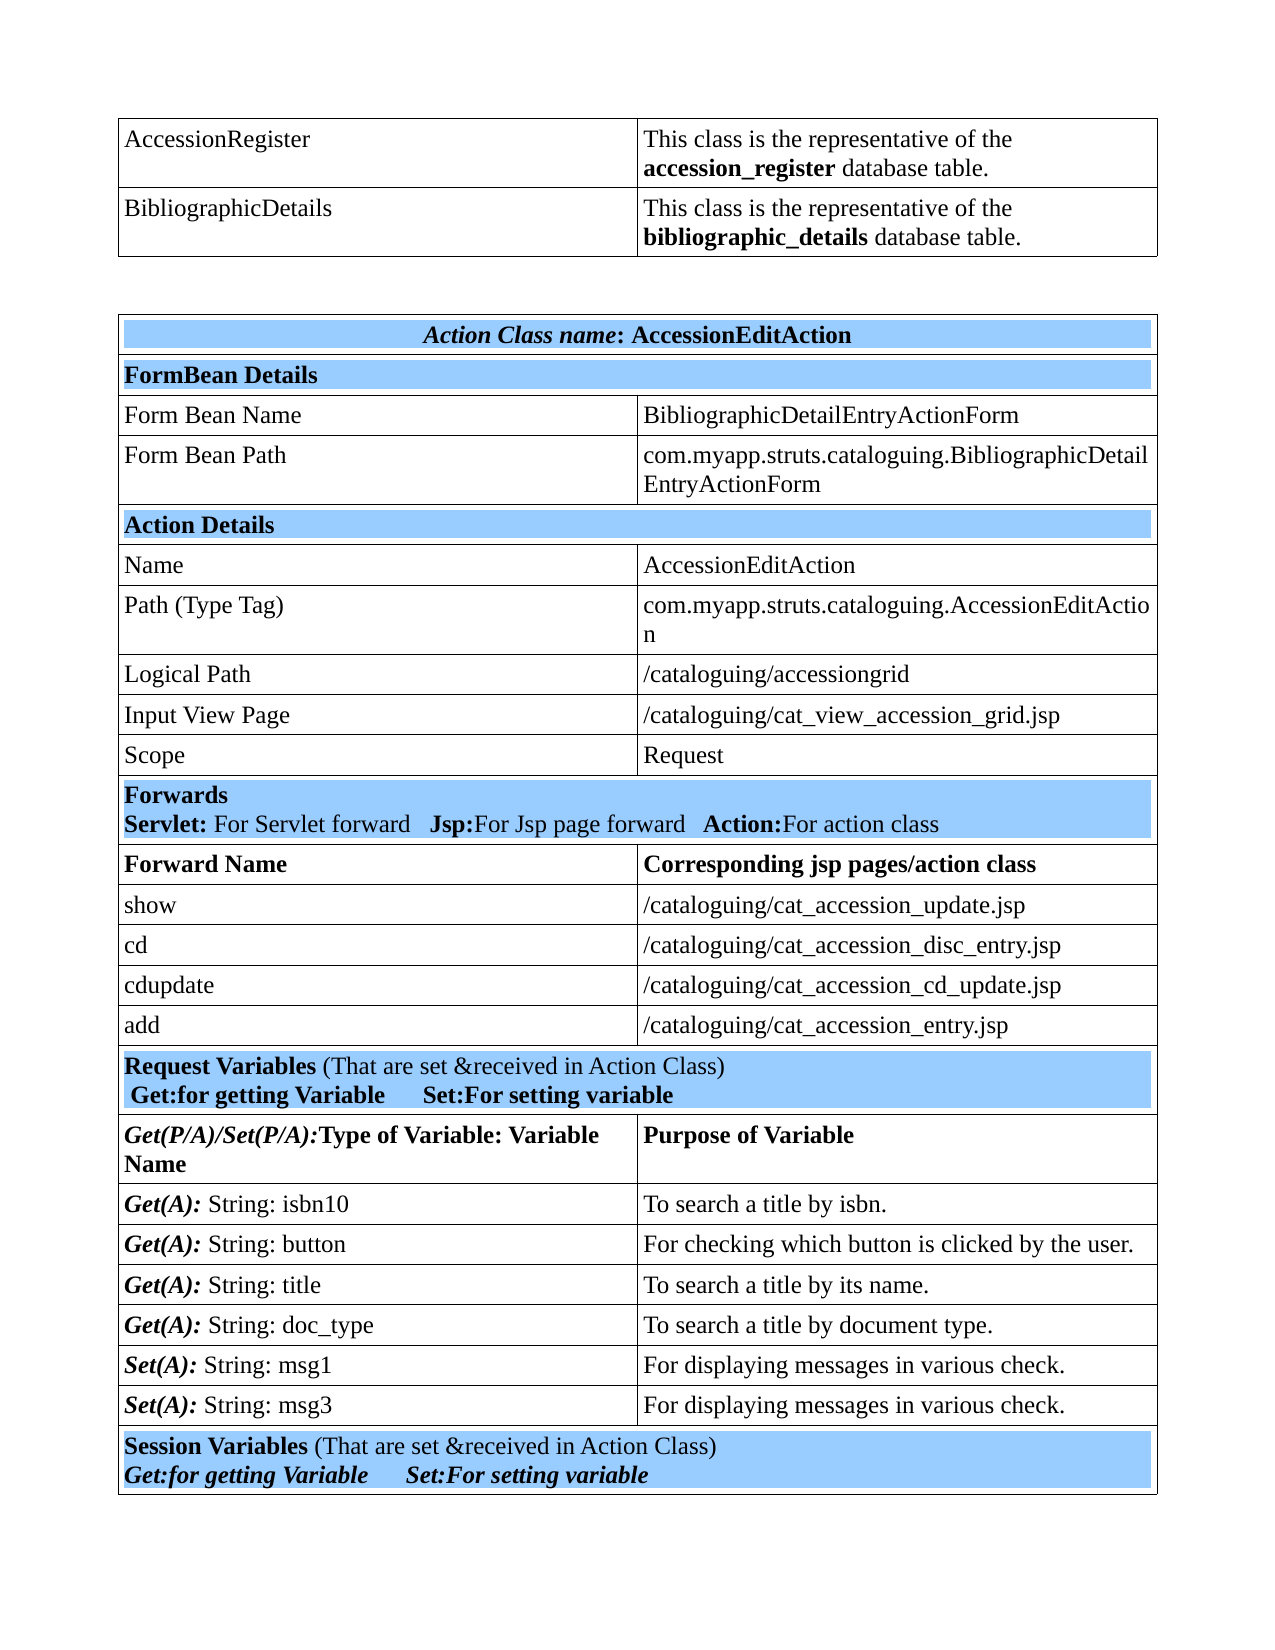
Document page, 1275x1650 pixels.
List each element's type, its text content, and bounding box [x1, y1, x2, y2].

table_cell For displaying messages in various check. [638, 1346, 1157, 1385]
table_cell For checking which button is clicked by the user. [638, 1225, 1157, 1264]
table_cell Action Details [119, 505, 1157, 544]
table_cell This class is the representative of the accession_register database table. [638, 119, 1157, 187]
table_cell This class is the representative of the bibliographic_details database table. [638, 188, 1157, 256]
table_cell Set(A): String: msg3 [119, 1386, 637, 1425]
table_cell Logical Path [119, 655, 637, 694]
table_cell com.myapp.struts.cataloguing.AccessionEditAction [638, 586, 1157, 653]
table_cell Form Bean Name [119, 396, 637, 435]
table_cell Get(P/A)/Set(P/A):Type of Variable: Variable Name [119, 1115, 637, 1183]
table_cell Path (Type Tag) [119, 586, 637, 653]
table_cell show [119, 885, 637, 924]
table_cell add [119, 1006, 637, 1045]
table_cell Get(A): String: doc_type [119, 1305, 637, 1344]
table_cell Get(A): String: isbn10 [119, 1184, 637, 1223]
table_cell To search a title by isbn. [638, 1184, 1157, 1223]
table_cell /cataloguing/cat_accession_entry.jsp [638, 1006, 1157, 1045]
table_cell To search a title by its name. [638, 1265, 1157, 1304]
table_cell Form Bean Path [119, 436, 637, 504]
table_cell Set(A): String: msg1 [119, 1346, 637, 1385]
table_cell Forward Name [119, 845, 637, 884]
table_cell /cataloguing/cat_accession_disc_entry.jsp [638, 925, 1157, 964]
table_cell Forwards Servlet: For Servlet forward Jsp:For Jsp page forward Action:For action class [119, 776, 1157, 843]
table_cell BibliographicDetailEntryActionForm [638, 396, 1157, 435]
table_cell Scope [119, 735, 637, 774]
table_cell Name [119, 545, 637, 584]
table_cell cd [119, 925, 637, 964]
table_cell com.myapp.struts.cataloguing.BibliographicDetailEntryActionForm [638, 436, 1157, 504]
table_cell Get(A): String: title [119, 1265, 637, 1304]
table_cell Get(A): String: button [119, 1225, 637, 1264]
table_cell Corresponding jsp pages/action class [638, 845, 1157, 884]
table_cell BibliographicDetails [119, 188, 637, 256]
table_cell AccessionRegister [119, 119, 637, 187]
table_cell AccessionEditAction [638, 545, 1157, 584]
table_cell /cataloguing/cat_view_accession_grid.jsp [638, 695, 1157, 734]
table_cell /cataloguing/accessiongrid [638, 655, 1157, 694]
table_header Action Class name: AccessionEditAction [119, 315, 1157, 354]
table_cell Purpose of Variable [638, 1115, 1157, 1183]
table_cell Request Variables (That are set &received in Action Class) Get:for getting Variable Set:For setting variable [119, 1046, 1157, 1114]
table_cell For displaying messages in various check. [638, 1386, 1157, 1425]
table_cell FormBean Details [119, 355, 1157, 394]
table_cell Request [638, 735, 1157, 774]
table_cell cdupdate [119, 966, 637, 1005]
table_cell Input View Page [119, 695, 637, 734]
table_cell /cataloguing/cat_accession_update.jsp [638, 885, 1157, 924]
table_cell Session Variables (That are set &received in Action Class) Get:for getting Variable Set:For setting variable [119, 1426, 1157, 1494]
table_cell /cataloguing/cat_accession_cd_update.jsp [638, 966, 1157, 1005]
table_cell To search a title by document type. [638, 1305, 1157, 1344]
